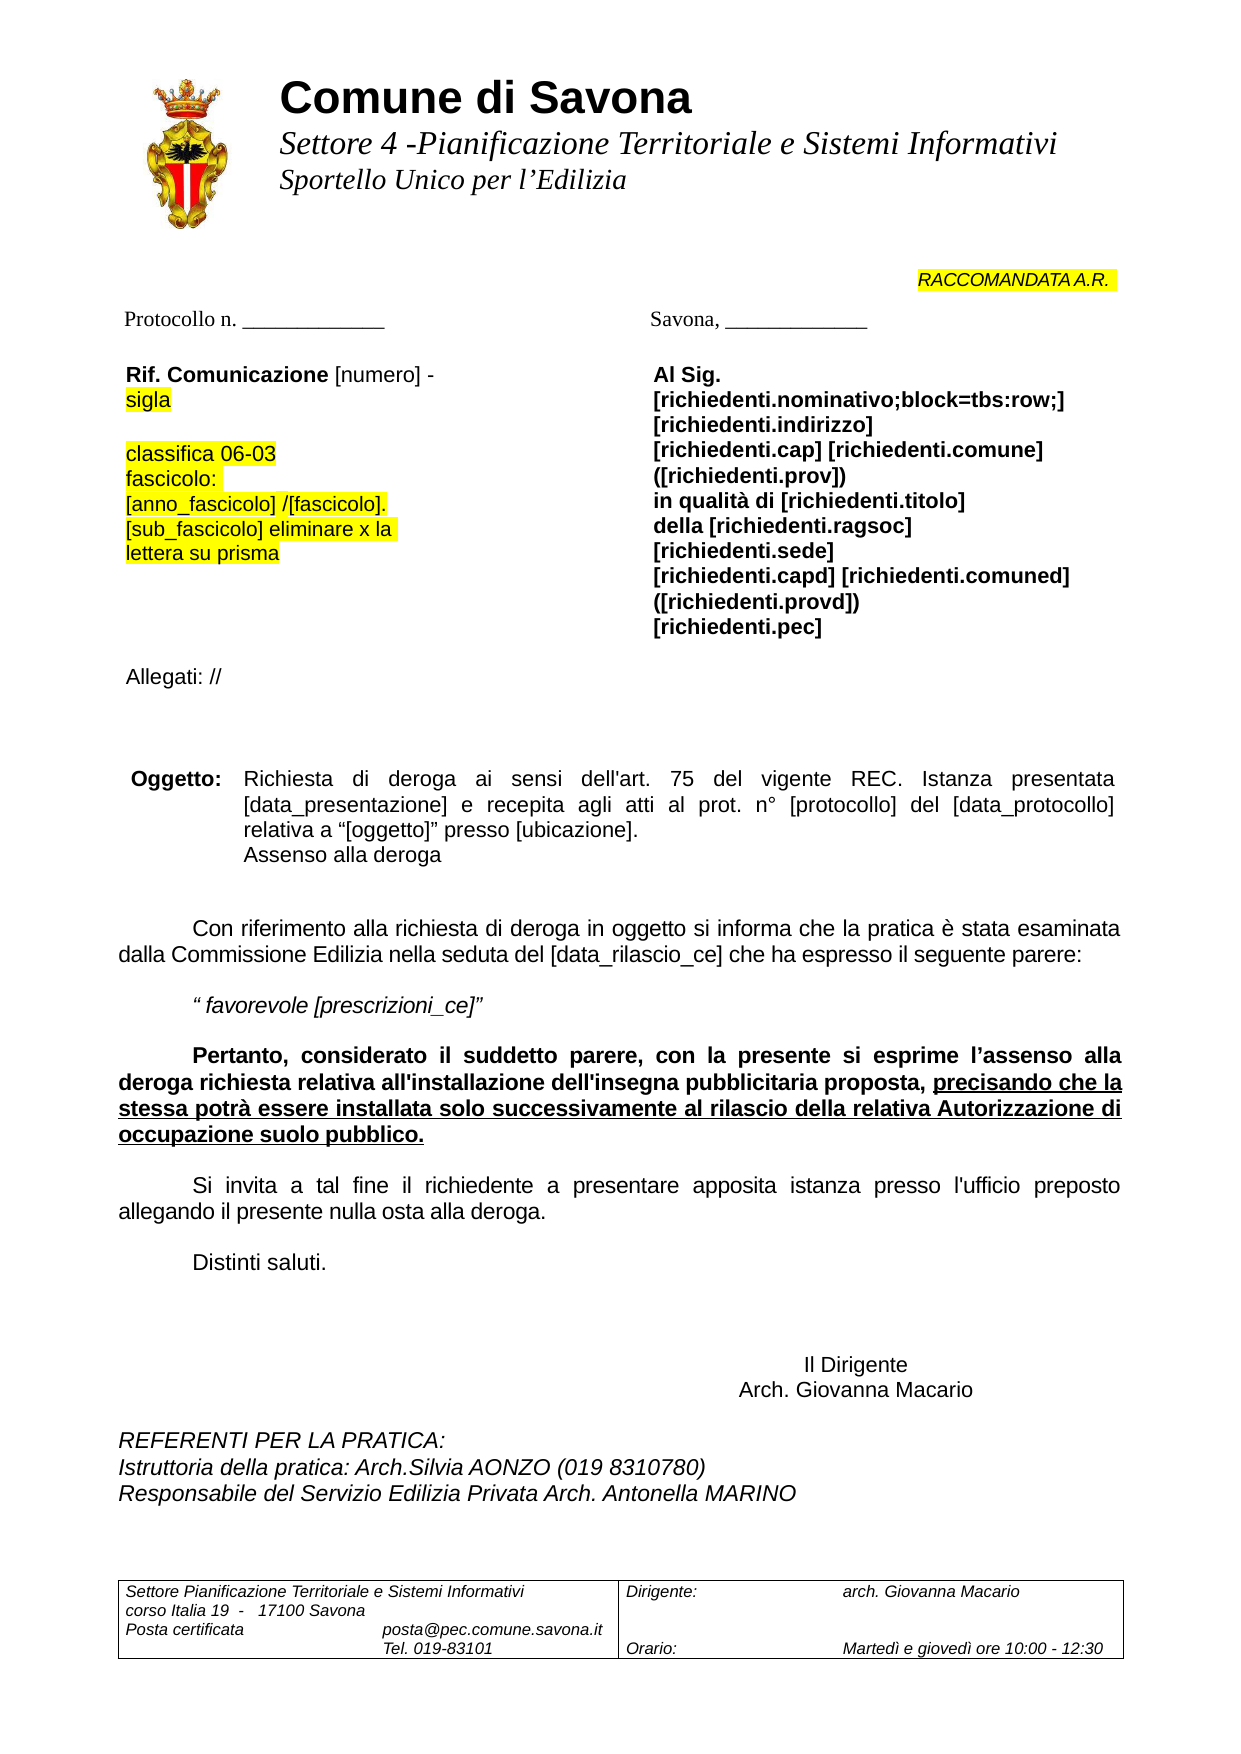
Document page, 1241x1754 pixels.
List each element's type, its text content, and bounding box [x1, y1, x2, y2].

table_header Oggetto: [123, 766, 236, 867]
table_cell [646, 716, 1119, 741]
table_cell [111, 1352, 582, 1402]
table_cell Il Dirigente Arch. Giovanna Macario [582, 1352, 1129, 1402]
table_cell [118, 716, 451, 741]
text Distinti saluti. [118, 1248, 1122, 1275]
table_cell Protocollo n. _____________ [118, 300, 644, 337]
table_header Al Sig. [richiedenti.nominativo;block=tbs:row;] [richiedenti.indirizzo] [richiedenti.cap] [richiedenti.comune] ([richiedenti.prov]) in qualità di [richiedenti.titolo] della [richiedenti.ragsoc] [richiedenti.sede] [richiedenti.capd] [richiedenti.comuned] ([richiedenti.provd]) [richiedenti.pec] [646, 362, 1119, 664]
text Con riferimento alla richiesta di deroga in oggetto si informa che la pratica è stata esaminata dalla Commissione Edilizia nella seduta del [data_rilascio_ce] che ha espresso il seguente parere: [118, 915, 1122, 968]
table_cell [451, 664, 646, 691]
table_header [582, 1326, 1129, 1352]
table_header Rif. Comunicazione [numero] - sigla classifica 06-03 fascicolo: [anno_fascicolo] /[fascicolo].[sub_fascicolo] eliminare x la lettera su prisma [118, 362, 451, 664]
table_cell [646, 691, 1119, 716]
table_header [111, 1326, 582, 1352]
text REFERENTI PER LA PRATICA: [118, 1427, 1122, 1453]
text Responsabile del Servizio Edilizia Privata Arch. Antonella MARINO [118, 1480, 1122, 1506]
table_header [451, 362, 646, 664]
table_cell Savona, _____________ [644, 300, 1122, 337]
picture [125, 79, 249, 229]
table_header RACCOMANDATA A.R. [644, 263, 1122, 300]
table_cell Allegati: // [118, 664, 451, 691]
text Pertanto, considerato il suddetto parere, con la presente si esprime l’assenso alla deroga richiesta relativa all'installazione dell'insegna pubblicitaria proposta, precisando che la stessa potrà essere installata solo successivamente al rilascio della relativa Autorizzazione di [118, 1042, 1122, 1118]
table_cell [646, 664, 1119, 691]
text Istruttoria della pratica: Arch.Silvia AONZO (019 8310780) [118, 1453, 1122, 1480]
text Si invita a tal fine il richiedente a presentare apposita istanza presso l'ufficio preposto allegando il presente nulla osta alla deroga. [118, 1172, 1122, 1224]
table_cell [451, 716, 646, 741]
table_header Richiesta di deroga ai sensi dell'art. 75 del vigente REC. Istanza presentata [data_presentazione] e recepita agli atti al prot. n° [protocollo] del [data_protocollo] relativa a “[oggetto]” presso [ubicazione]. Assenso alla deroga [236, 766, 1123, 867]
table_cell [451, 691, 646, 716]
text occupazione suolo pubblico. [118, 1119, 1122, 1148]
table_header [118, 263, 644, 300]
table_cell [118, 691, 451, 716]
text “ favorevole [prescrizioni_ce]” [118, 992, 1122, 1018]
